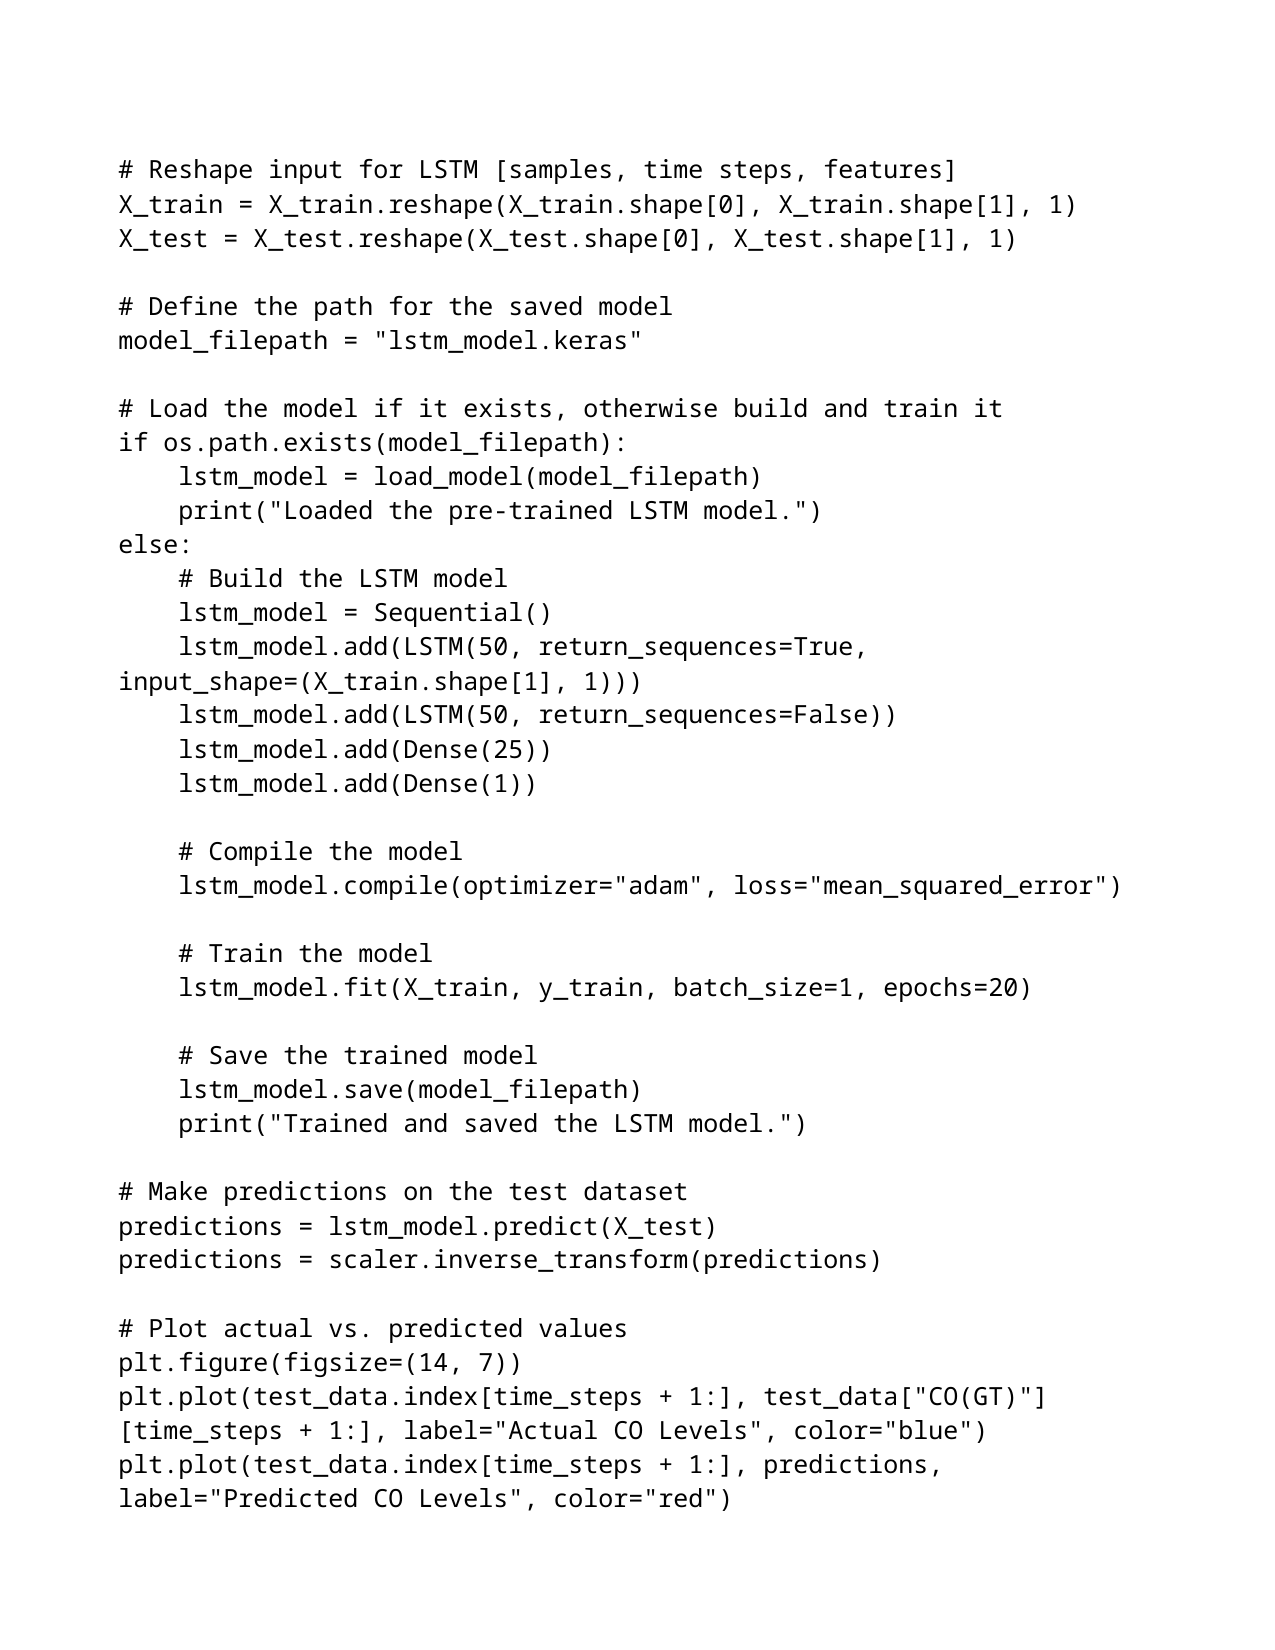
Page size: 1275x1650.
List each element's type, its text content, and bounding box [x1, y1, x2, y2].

text # Plot actual vs. predicted values [118, 1310, 1157, 1344]
text lstm_model = Sequential() [118, 595, 1157, 629]
text # Train the model [118, 936, 1157, 970]
text else: [118, 527, 1157, 561]
text X_test = X_test.reshape(X_test.shape[0], X_test.shape[1], 1) [118, 220, 1157, 254]
text if os.path.exists(model_filepath): [118, 425, 1157, 459]
text lstm_model.fit(X_train, y_train, batch_size=1, epochs=20) [118, 970, 1157, 1004]
text plt.plot(test_data.index[time_steps + 1:], predictions, label="Predicted CO Levels", color="red") [118, 1447, 1157, 1515]
text predictions = scaler.inverse_transform(predictions) [118, 1242, 1157, 1276]
text lstm_model = load_model(model_filepath) [118, 459, 1157, 493]
text lstm_model.add(Dense(1)) [118, 765, 1157, 799]
text lstm_model.save(model_filepath) [118, 1072, 1157, 1106]
text plt.plot(test_data.index[time_steps + 1:], test_data["CO(GT)"][time_steps + 1:], label="Actual CO Levels", color="blue") [118, 1378, 1157, 1447]
text print("Loaded the pre-trained LSTM model.") [118, 493, 1157, 527]
text lstm_model.compile(optimizer="adam", loss="mean_squared_error") [118, 867, 1157, 902]
text # Build the LSTM model [118, 561, 1157, 595]
text predictions = lstm_model.predict(X_test) [118, 1208, 1157, 1242]
text lstm_model.add(LSTM(50, return_sequences=False)) [118, 697, 1157, 731]
text # Load the model if it exists, otherwise build and train it [118, 391, 1157, 425]
text model_filepath = "lstm_model.keras" [118, 322, 1157, 357]
text # Define the path for the saved model [118, 288, 1157, 322]
text X_train = X_train.reshape(X_train.shape[0], X_train.shape[1], 1) [118, 186, 1157, 220]
text # Compile the model [118, 833, 1157, 867]
text lstm_model.add(Dense(25)) [118, 731, 1157, 765]
text # Make predictions on the test dataset [118, 1174, 1157, 1208]
text # Reshape input for LSTM [samples, time steps, features] [118, 152, 1157, 186]
text lstm_model.add(LSTM(50, return_sequences=True, input_shape=(X_train.shape[1], 1))) [118, 629, 1157, 697]
text print("Trained and saved the LSTM model.") [118, 1106, 1157, 1140]
text # Save the trained model [118, 1038, 1157, 1072]
text plt.figure(figsize=(14, 7)) [118, 1344, 1157, 1378]
